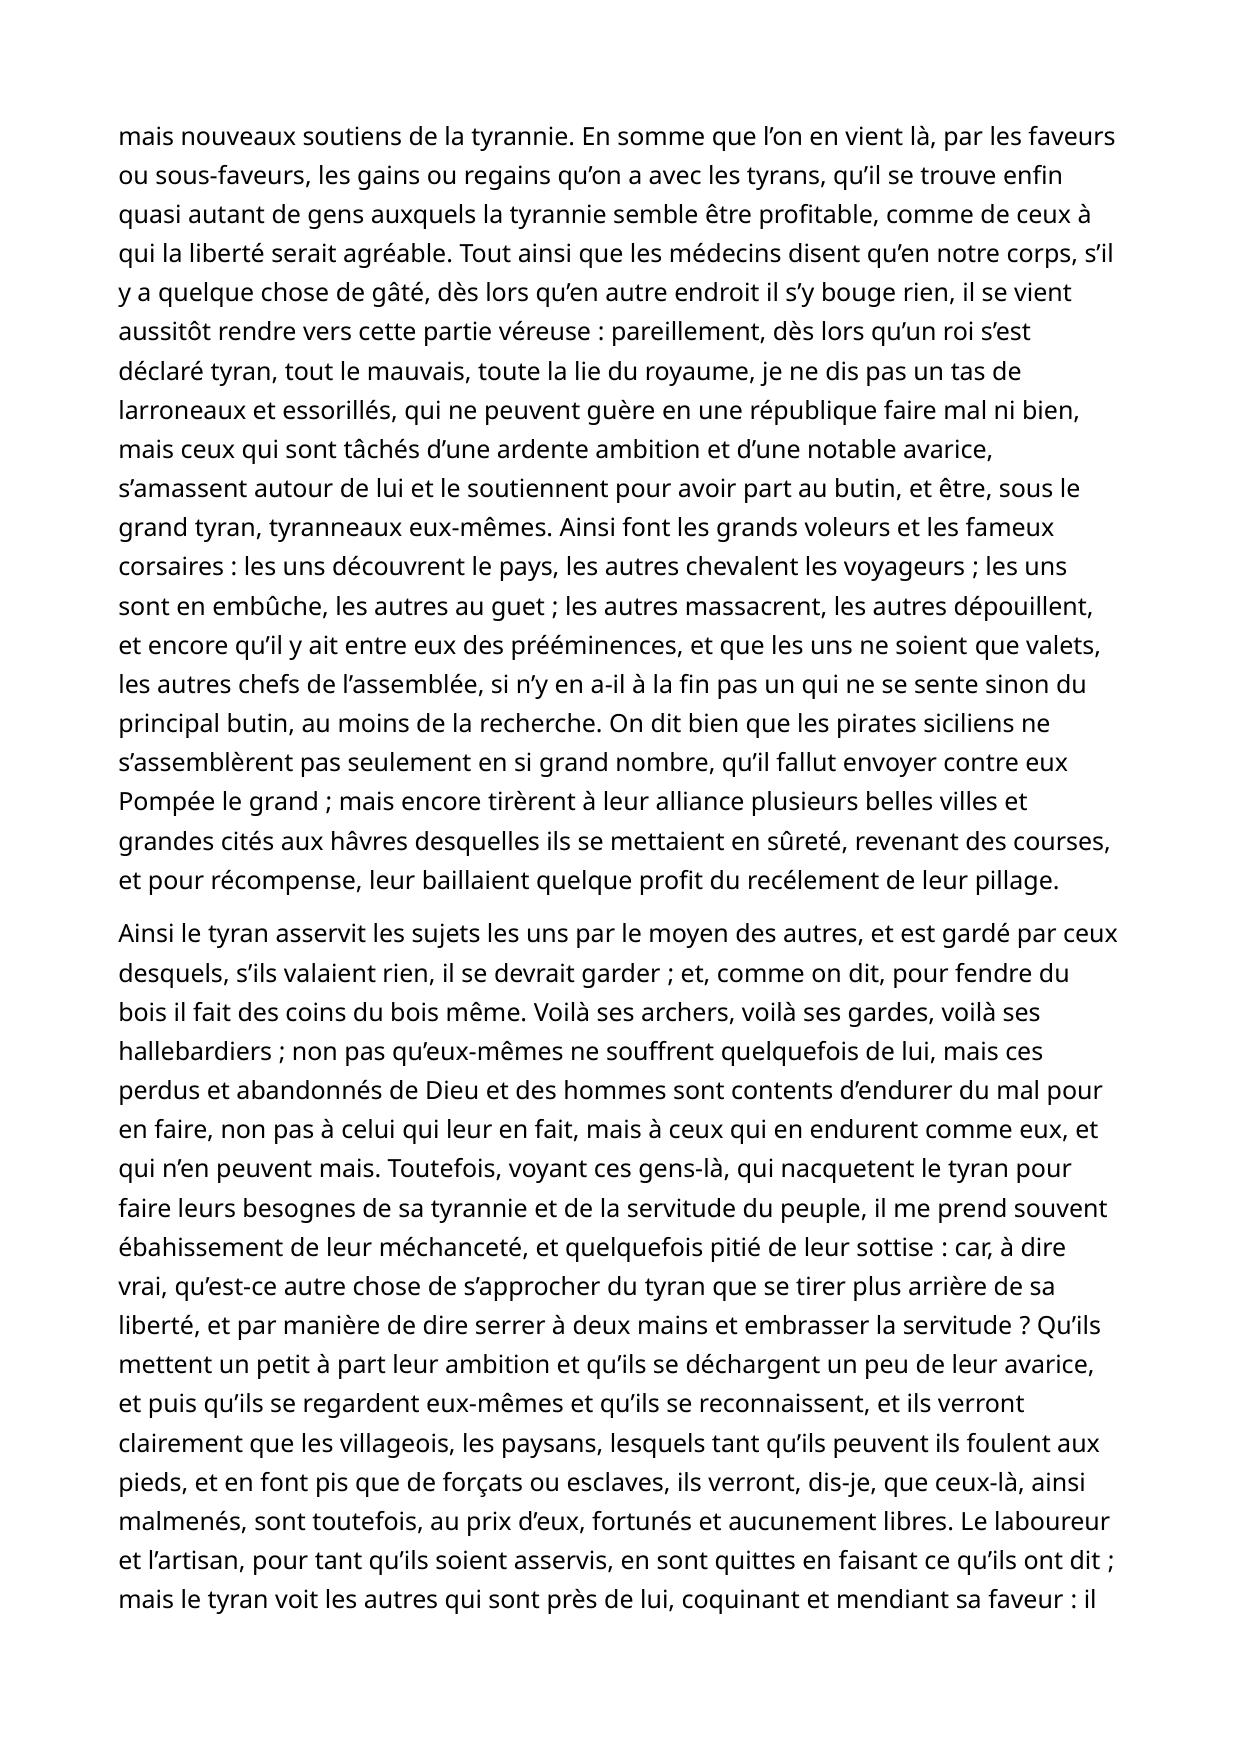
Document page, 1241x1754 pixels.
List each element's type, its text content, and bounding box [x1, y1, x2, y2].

text mais nouveaux soutiens de la tyrannie. En somme que l’on en vient là, par les faveurs ou sous-faveurs, les gains ou regains qu’on a avec les tyrans, qu’il se trouve enfin quasi autant de gens auxquels la tyrannie semble être profitable, comme de ceux à qui la liberté serait agréable. Tout ainsi que les médecins disent qu’en notre corps, s’il y a quelque chose de gâté, dès lors qu’en autre endroit il s’y bouge rien, il se vient aussitôt rendre vers cette partie véreuse : pareillement, dès lors qu’un roi s’est déclaré tyran, tout le mauvais, toute la lie du royaume, je ne dis pas un tas de larroneaux et essorillés, qui ne peuvent guère en une république faire mal ni bien, mais ceux qui sont tâchés d’une ardente ambition et d’une notable avarice, s’amassent autour de lui et le soutiennent pour avoir part au butin, et être, sous le grand tyran, tyranneaux eux-mêmes. Ainsi font les grands voleurs et les fameux corsaires : les uns découvrent le pays, les autres chevalent les voyageurs ; les uns sont en embûche, les autres au guet ; les autres massacrent, les autres dépouillent, et encore qu’il y ait entre eux des prééminences, et que les uns ne soient que valets, les autres chefs de l’assemblée, si n’y en a-il à la fin pas un qui ne se sente sinon du principal butin, au moins de la recherche. On dit bien que les pirates siciliens ne s’assemblèrent pas seulement en si grand nombre, qu’il fallut envoyer contre eux Pompée le grand ; mais encore tirèrent à leur alliance plusieurs belles villes et grandes cités aux hâvres desquelles ils se mettaient en sûreté, revenant des courses, et pour récompense, leur baillaient quelque profit du recélement de leur pillage. [118, 118, 1122, 896]
text Ainsi le tyran asservit les sujets les uns par le moyen des autres, et est gardé par ceux desquels, s’ils valaient rien, il se devrait garder ; et, comme on dit, pour fendre du bois il fait des coins du bois même. Voilà ses archers, voilà ses gardes, voilà ses hallebardiers ; non pas qu’eux-mêmes ne souffrent quelquefois de lui, mais ces perdus et abandonnés de Dieu et des hommes sont contents d’endurer du mal pour en faire, non pas à celui qui leur en fait, mais à ceux qui en endurent comme eux, et qui n’en peuvent mais. Toutefois, voyant ces gens-là, qui nacquetent le tyran pour faire leurs besognes de sa tyrannie et de la servitude du peuple, il me prend souvent ébahissement de leur méchanceté, et quelquefois pitié de leur sottise : car, à dire vrai, qu’est-ce autre chose de s’approcher du tyran que se tirer plus arrière de sa liberté, et par manière de dire serrer à deux mains et embrasser la servitude ? Qu’ils mettent un petit à part leur ambition et qu’ils se déchargent un peu de leur avarice, et puis qu’ils se regardent eux-mêmes et qu’ils se reconnaissent, et ils verront clairement que les villageois, les paysans, lesquels tant qu’ils peuvent ils foulent aux pieds, et en font pis que de forçats ou esclaves, ils verront, dis-je, que ceux-là, ainsi malmenés, sont toutefois, au prix d’eux, fortunés et aucunement libres. Le laboureur et l’artisan, pour tant qu’ils soient asservis, en sont quittes en faisant ce qu’ils ont dit ; mais le tyran voit les autres qui sont près de lui, coquinant et mendiant sa faveur : il [118, 916, 1122, 1616]
